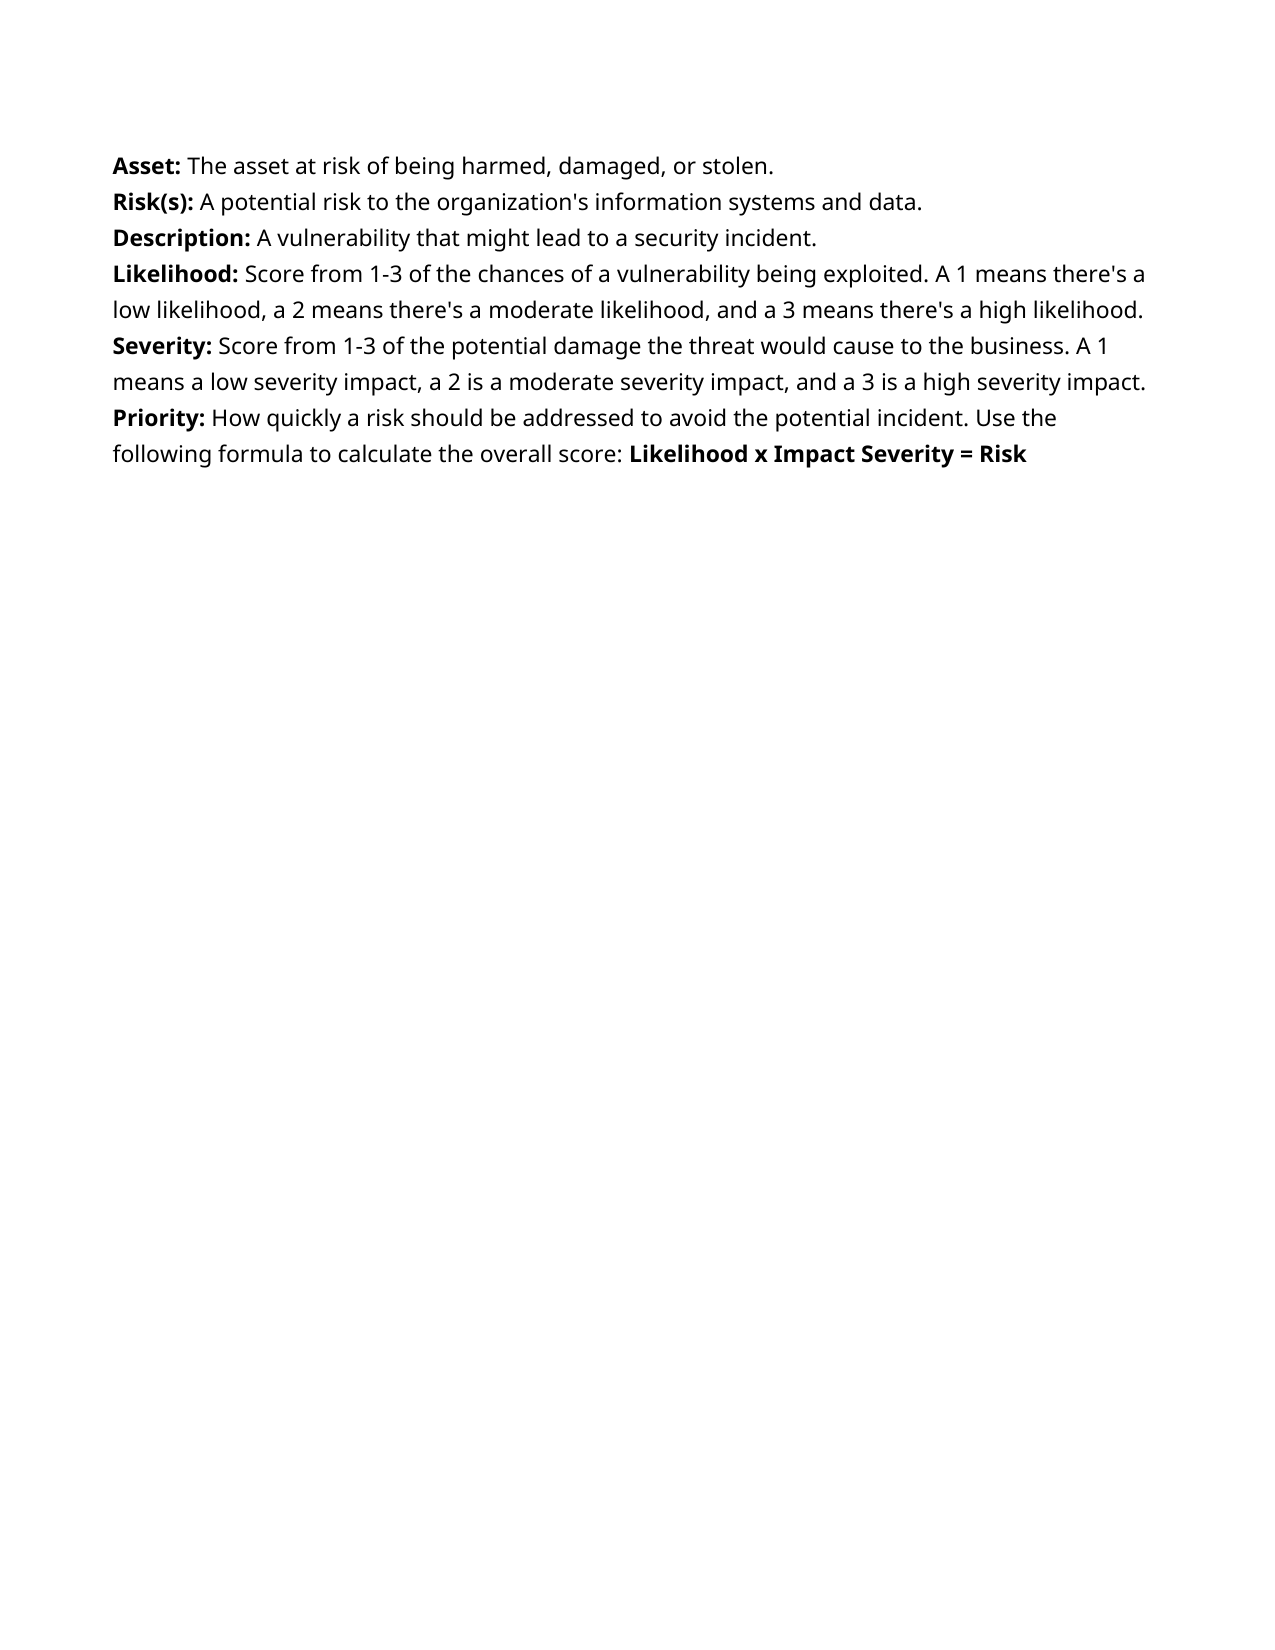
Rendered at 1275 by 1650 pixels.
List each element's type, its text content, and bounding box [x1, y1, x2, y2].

text Likelihood: Score from 1-3 of the chances of a vulnerability being exploited. A 1 means there's a low likelihood, a 2 means there's a moderate likelihood, and a 3 means there's a high likelihood. [112, 258, 1162, 325]
text Asset: The asset at risk of being harmed, damaged, or stolen. [112, 150, 1162, 181]
text Priority: How quickly a risk should be addressed to avoid the potential incident. Use the following formula to calculate the overall score: Likelihood x Impact Severity = Risk [112, 402, 1162, 469]
text Risk(s): A potential risk to the organization's information systems and data. [112, 186, 1162, 217]
text Severity: Score from 1-3 of the potential damage the threat would cause to the business. A 1 means a low severity impact, a 2 is a moderate severity impact, and a 3 is a high severity impact. [112, 330, 1162, 397]
text Description: A vulnerability that might lead to a security incident. [112, 222, 1162, 253]
